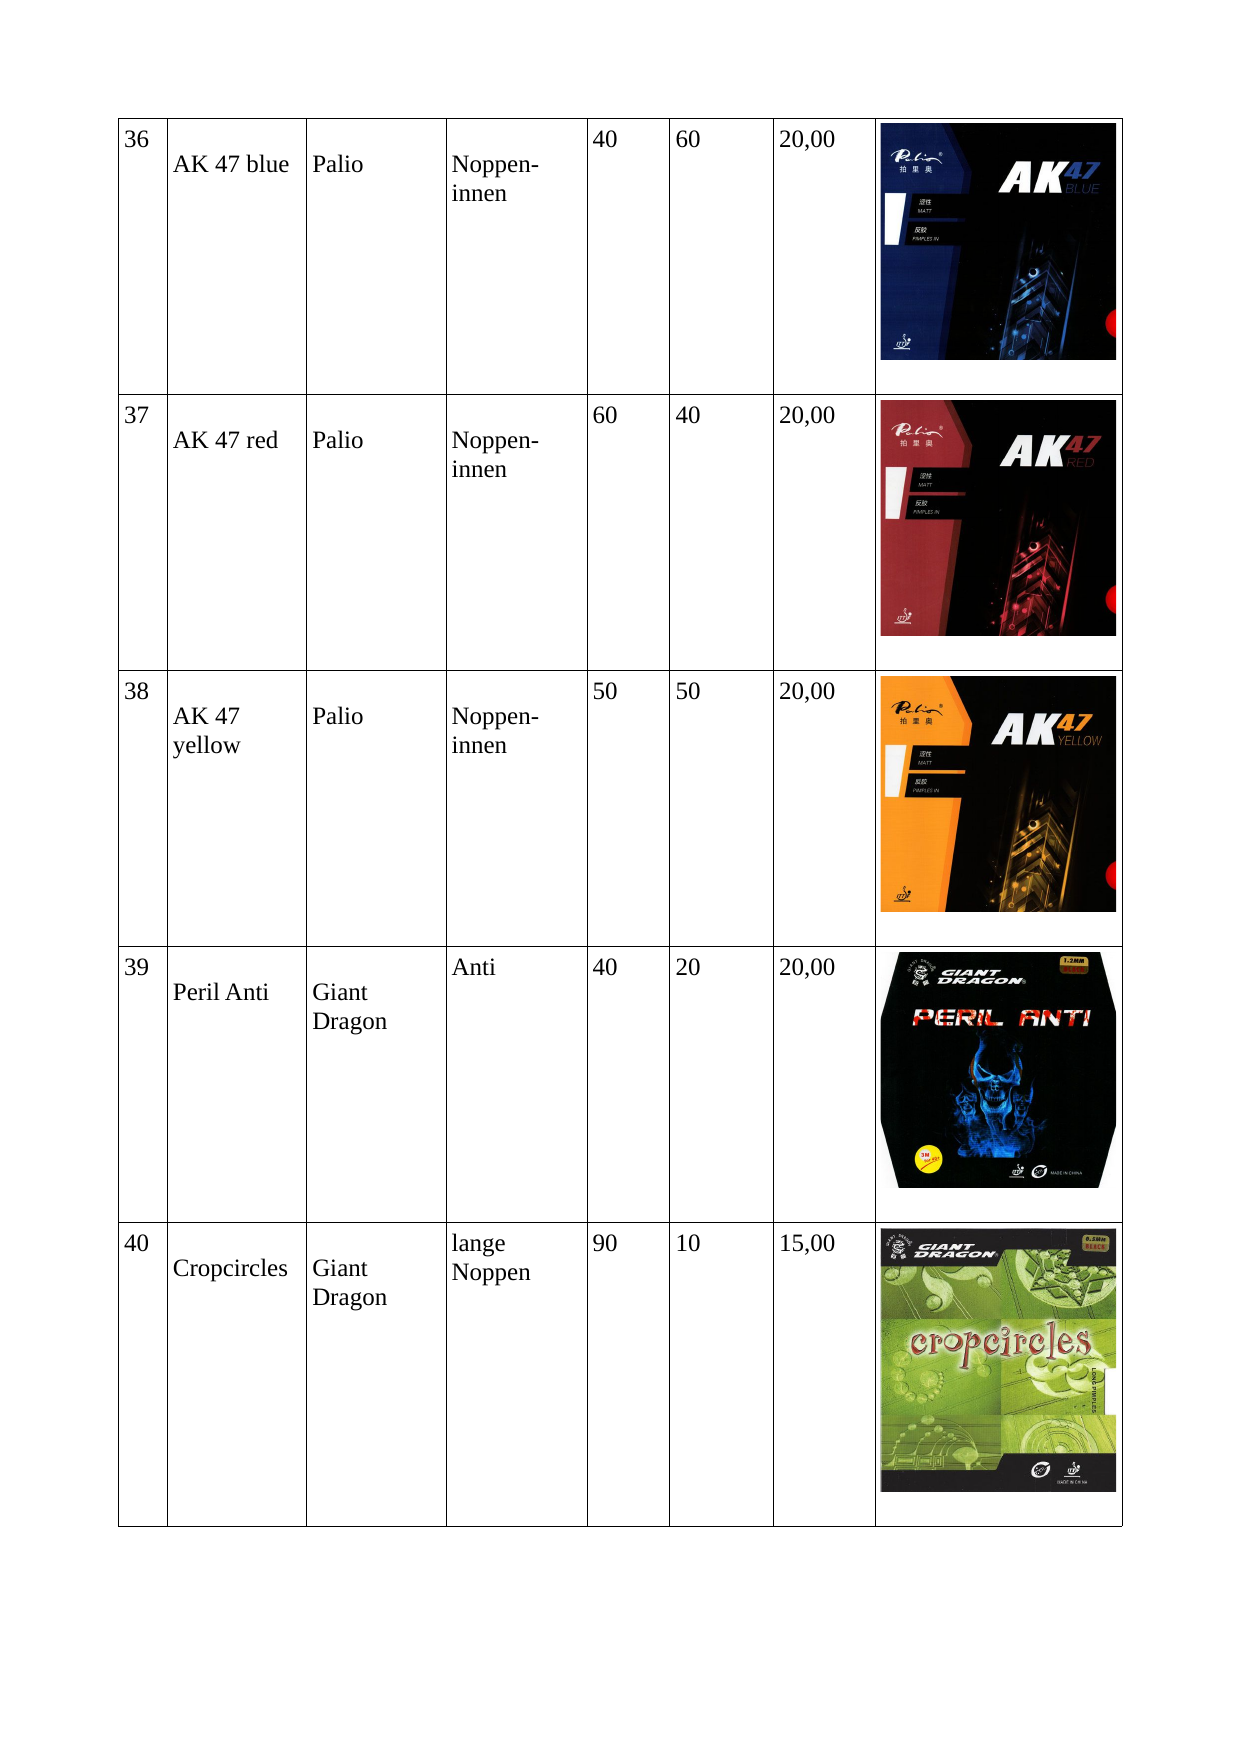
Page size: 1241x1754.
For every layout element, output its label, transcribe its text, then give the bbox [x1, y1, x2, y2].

table_cell 60 [670, 119, 773, 394]
table_cell 37 [119, 395, 167, 670]
picture [880, 1228, 1117, 1492]
table_cell 20 [670, 947, 773, 1222]
table_cell 20,00 [774, 395, 875, 670]
table_cell 40 [588, 119, 669, 394]
table_cell Noppen-innen [447, 119, 587, 394]
table_cell 20,00 [774, 947, 875, 1222]
table_cell AK 47 yellow [168, 671, 306, 946]
table_cell [876, 119, 1122, 394]
table_cell 60 [588, 395, 669, 670]
table_cell Noppen-innen [447, 395, 587, 670]
table_cell Palio [307, 119, 446, 394]
table_cell 40 [670, 395, 773, 670]
table_cell [876, 1223, 1122, 1526]
table_cell 40 [588, 947, 669, 1222]
picture [880, 676, 1117, 912]
table_cell Palio [307, 395, 446, 670]
table_cell Giant Dragon [307, 947, 446, 1222]
picture [880, 400, 1117, 636]
table_cell 20,00 [774, 671, 875, 946]
table_cell Anti [447, 947, 587, 1222]
table_cell AK 47 blue [168, 119, 306, 394]
table_cell 15,00 [774, 1223, 875, 1526]
table_cell [876, 671, 1122, 946]
table_cell 20,00 [774, 119, 875, 394]
table_cell 90 [588, 1223, 669, 1526]
table_cell [876, 395, 1122, 670]
table_cell Palio [307, 671, 446, 946]
table_cell 50 [588, 671, 669, 946]
table_cell Noppen-innen [447, 671, 587, 946]
table_cell 50 [670, 671, 773, 946]
table_cell 36 [119, 119, 167, 394]
table_cell 38 [119, 671, 167, 946]
picture [880, 123, 1117, 360]
table_cell AK 47 red [168, 395, 306, 670]
table_cell [876, 947, 1122, 1222]
table_cell 39 [119, 947, 167, 1222]
table_cell Giant Dragon [307, 1223, 446, 1526]
table_cell Cropcircles [168, 1223, 306, 1526]
table_cell 40 [119, 1223, 167, 1526]
picture [880, 952, 1117, 1188]
table_cell lange Noppen [447, 1223, 587, 1526]
table_cell Peril Anti [168, 947, 306, 1222]
table_cell 10 [670, 1223, 773, 1526]
